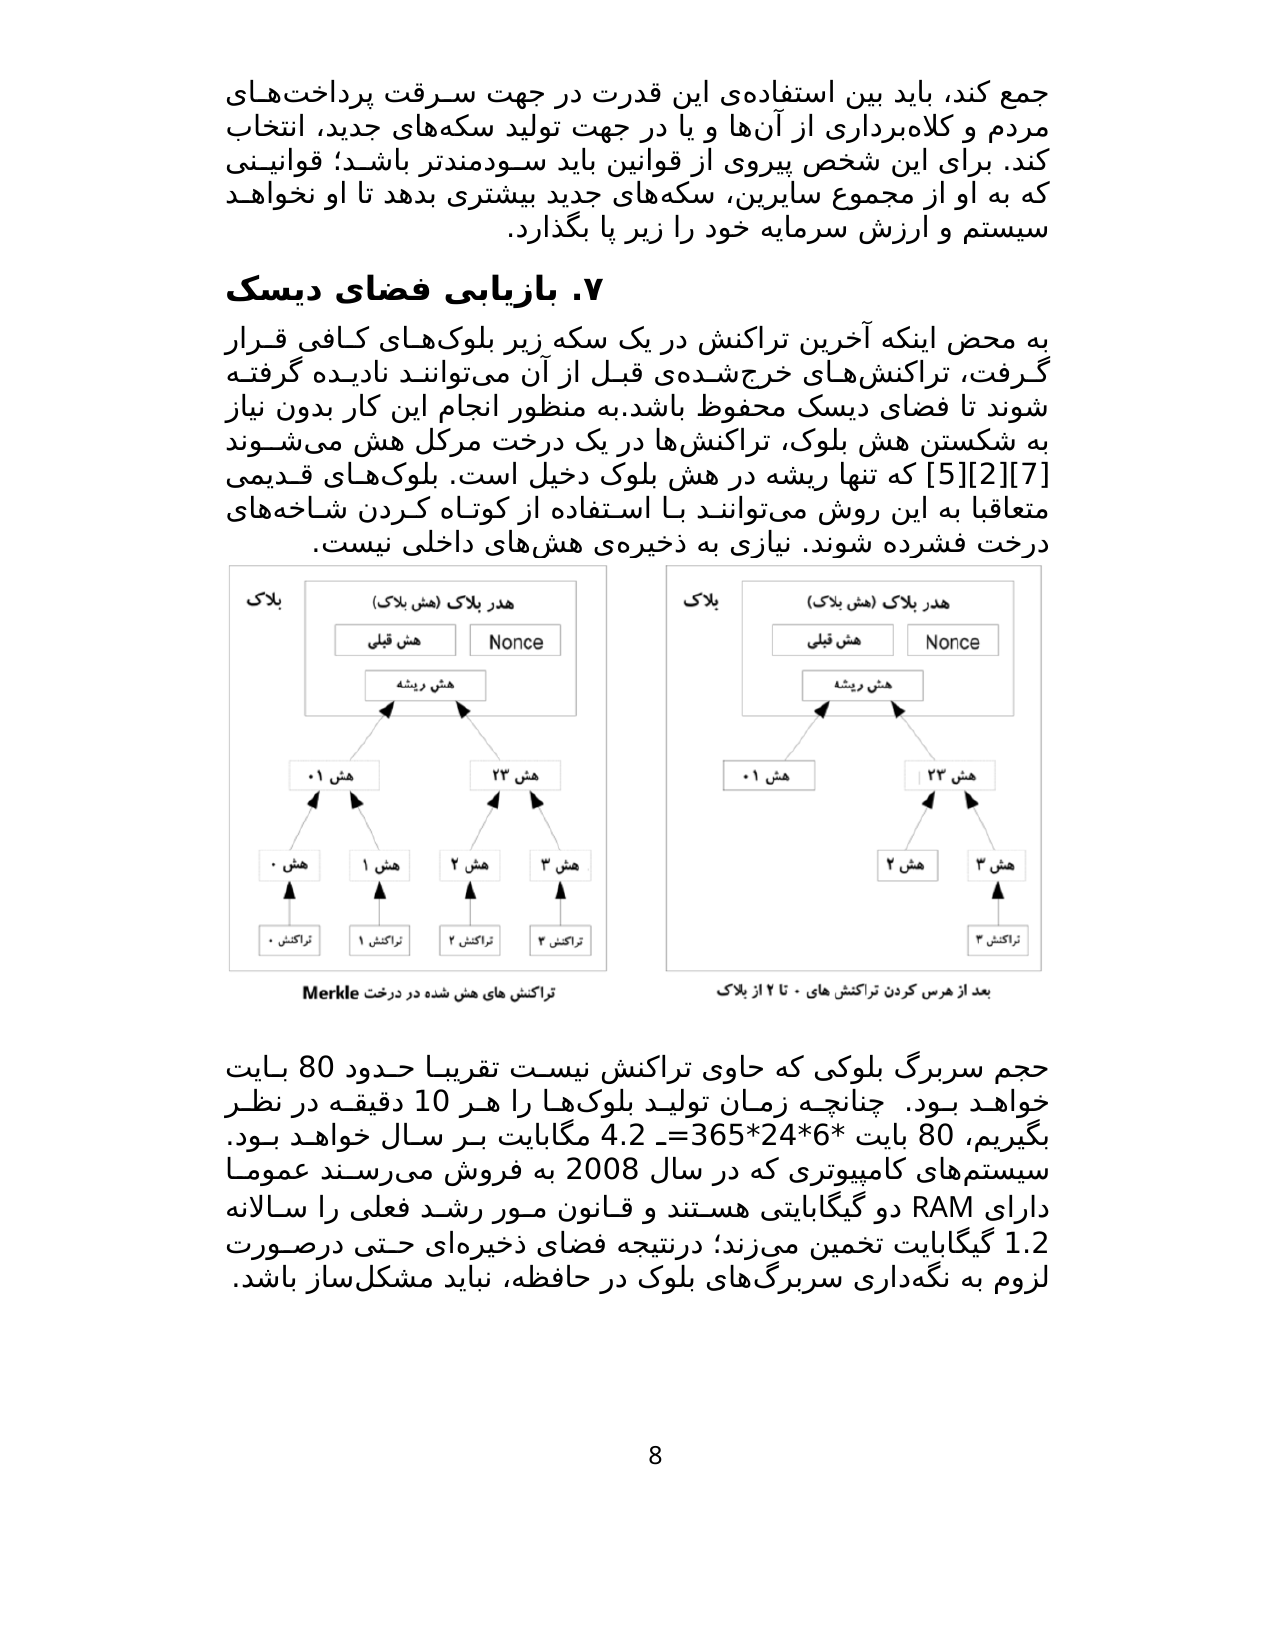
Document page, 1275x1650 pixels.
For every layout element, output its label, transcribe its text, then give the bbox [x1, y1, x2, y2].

text حجم سربرگ بلوکی که حاوی تراکنش نیست تقریبا حدود 80 بایت خواهد بود. چنانچه زمان تولید بلوک‌ها را هر 10 دقیقه در نظر بگیریم، 80 بایت *6*24*365= 4.2 مگابایت بر سال خواهد بود. سیستم‌های کامپیوتری که در سال 2008 به فروش می‌رسند عموما دارای RAM دو گیگابایتی هستند و قانون مور رشد فعلی را سالانه 1.2 گیگابایت تخمین می‌زند؛ درنتیجه فضای ذخیره‌ای حتی درصورت لزوم به نگه‌داری سربرگ‌های بلوک در حافظه، نباید مشکل‌ساز باشد. [225, 1051, 1050, 1294]
text به محض اینکه آخرین تراکنش در یک سکه زیر بلوک‌های کافی قرار گرفت، تراکنش‌های خرج‌شده‌ی قبل از آن می‌توانند نادیده گرفته شوند تا فضای دیسک محفوظ باشد.به منظور انجام این کار بدون نیاز به شکستن هش بلوک، تراکنش‌ها در یک درخت مرکل هش می‌شوند [7][2][5] که تنها ریشه در هش بلوک دخیل است. بلوک‌های قدیمی متعاقبا به این روش می‌توانند با استفاده از کوتاه کردن شاخه‌های درخت فشرده شوند. نیازی به ذخیره‌ی هش‌های داخلی نیست. [225, 321, 1050, 558]
text این انگیزه می‌تواند نودها را تشویق به درست‌کاری کند. اگر یک مهاجم آزمند بتواند قدرت CPU بیشتری از تمامی نودهای درست‌کار جمع کند، باید بین استفاده‌ی این قدرت در جهت سرقت پرداخت‌های مردم و کلاه‌برداری از آن‌ها و یا در جهت تولید سکه‌های جدید، انتخاب کند. برای این شخص پیروی از قوانین باید سودمندتر باشد؛ قوانینی که به او از مجموع سایرین، سکه‌های جدید بیشتری بدهد تا او نخواهد سیستم و ارزش سرمایه خود را زیر پا بگذارد. [225, 75, 1050, 245]
subtitle ۷. بازیابی فضای دیسک [225, 270, 1050, 309]
